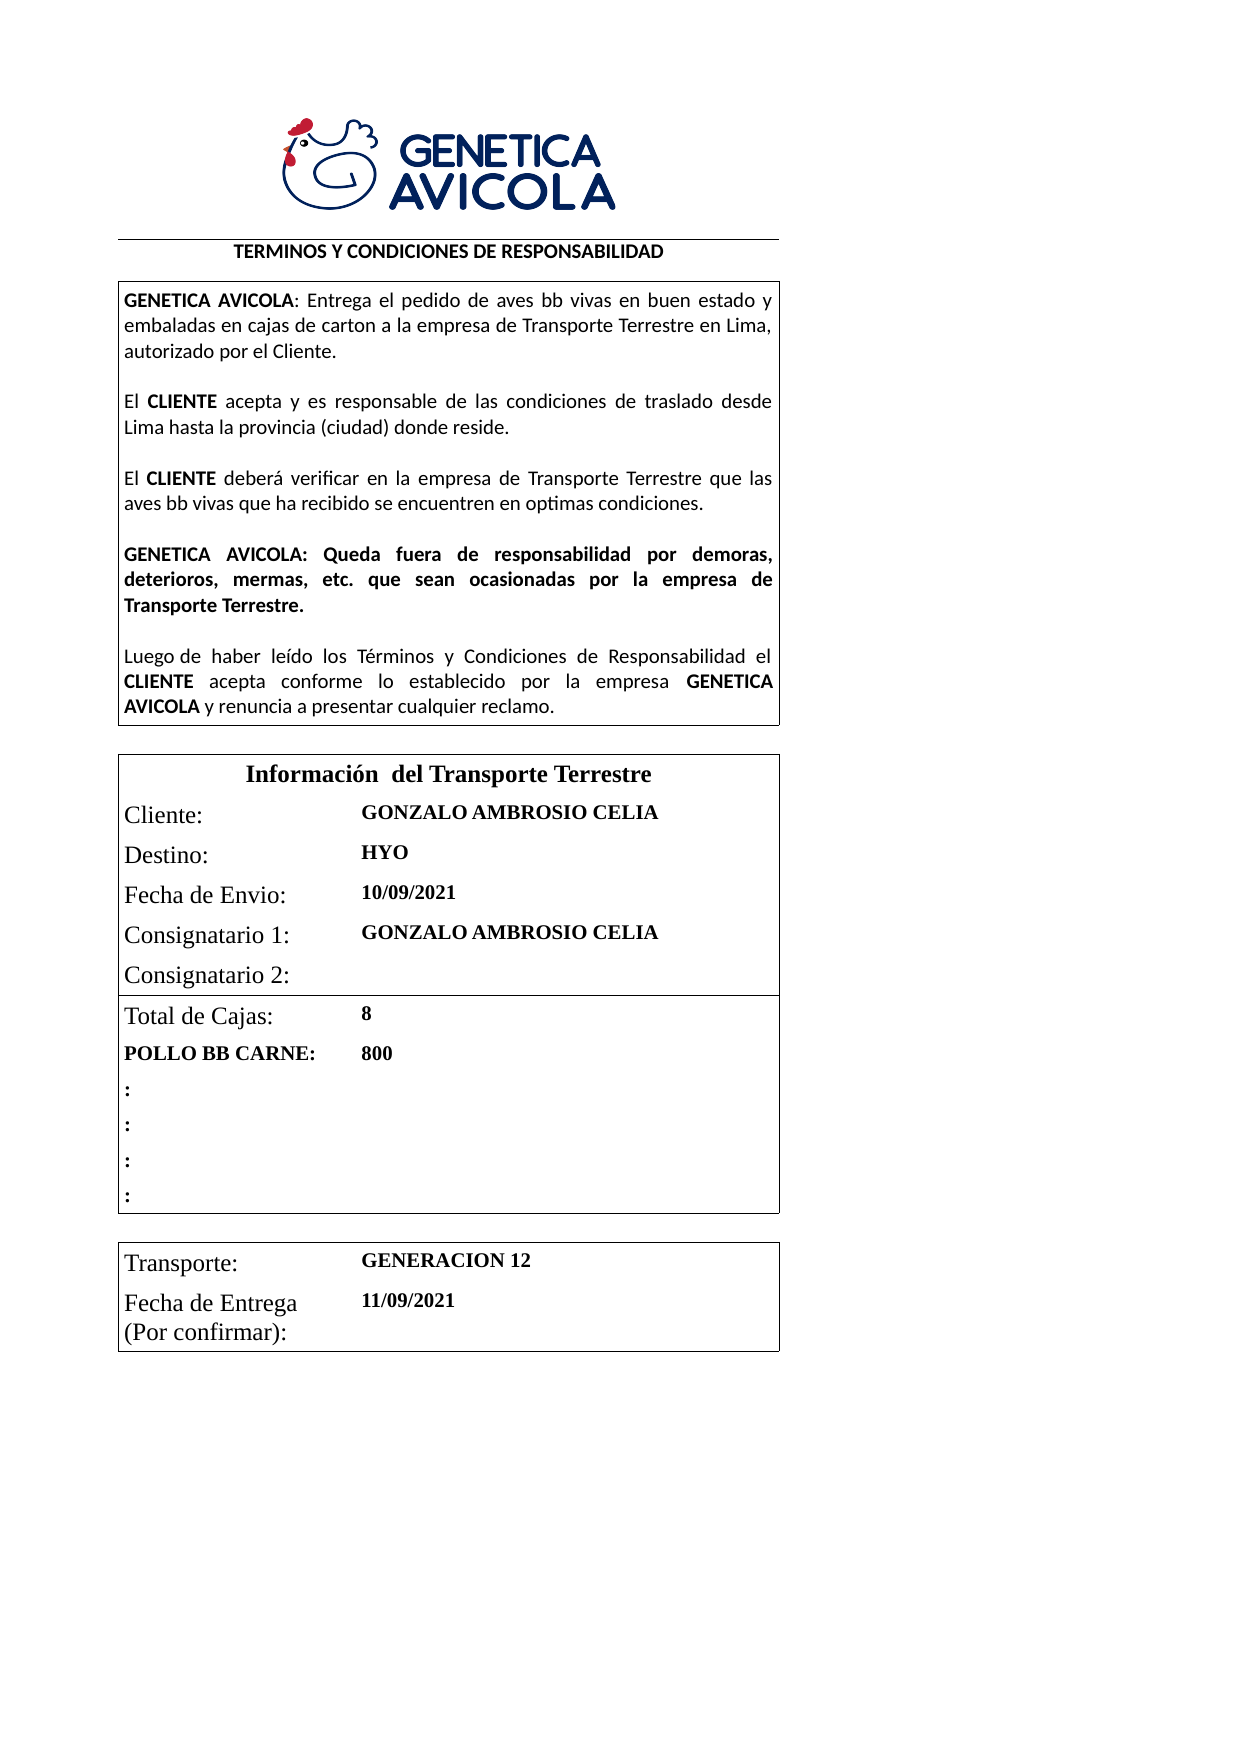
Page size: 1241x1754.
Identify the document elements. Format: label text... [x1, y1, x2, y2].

table_cell [356, 1071, 779, 1106]
picture [282, 118, 616, 210]
table_cell 800 [356, 1035, 779, 1071]
table_header Información del Transporte Terrestre [119, 755, 779, 794]
table_cell Fecha de Entrega (Por confirmar): [119, 1282, 356, 1351]
table_cell GONZALO AMBROSIO CELIA [356, 794, 779, 834]
table_cell [356, 1178, 779, 1213]
table_cell Destino: [119, 834, 356, 874]
table_cell GENETICA AVICOLA: Entrega el pedido de aves bb vivas en buen estado y embaladas en cajas de carton a la empresa de Transporte Terrestre en Lima, autorizado por el Cliente. El CLIENTE acepta y es responsable de las condiciones de traslado desde Lima hasta la provincia (ciudad) donde reside. El CLIENTE deberá verificar en la empresa de Transporte Terrestre que las aves bb vivas que ha recibido se encuentren en optimas condiciones. GENETICA AVICOLA: Queda fuera de responsabilidad por demoras, deterioros, mermas, etc. que sean ocasionadas por la empresa de Transporte Terrestre. Luego de haber leído los Términos y Condiciones de Responsabilidad el CLIENTE acepta conforme lo establecido por la empresa GENETICA AVICOLA y renuncia a presentar cualquier reclamo. [119, 282, 779, 725]
table_cell [118, 1214, 356, 1242]
table_cell 8 [356, 996, 779, 1035]
table_cell : [119, 1178, 356, 1213]
table_cell Total de Cajas: [119, 996, 356, 1035]
table_cell GONZALO AMBROSIO CELIA [356, 915, 779, 955]
table_cell : [119, 1142, 356, 1177]
table_cell Transporte: [119, 1243, 356, 1282]
table_cell : [119, 1071, 356, 1106]
table_cell POLLO BB CARNE: [119, 1035, 356, 1071]
table_cell [356, 955, 779, 995]
table_cell [356, 1214, 779, 1242]
table_cell HYO [356, 834, 779, 874]
table_cell [356, 1106, 779, 1142]
table_cell Consignatario 2: [119, 955, 356, 995]
table_cell Fecha de Envio: [119, 874, 356, 914]
table_header TERMINOS Y CONDICIONES DE RESPONSABILIDAD [118, 240, 779, 281]
table_cell 10/09/2021 [356, 874, 779, 914]
table_cell 11/09/2021 [356, 1282, 779, 1351]
table_cell GENERACION 12 [356, 1243, 779, 1282]
table_cell [356, 1142, 779, 1177]
table_cell Consignatario 1: [119, 915, 356, 955]
table_cell : [119, 1106, 356, 1142]
table_cell Cliente: [119, 794, 356, 834]
